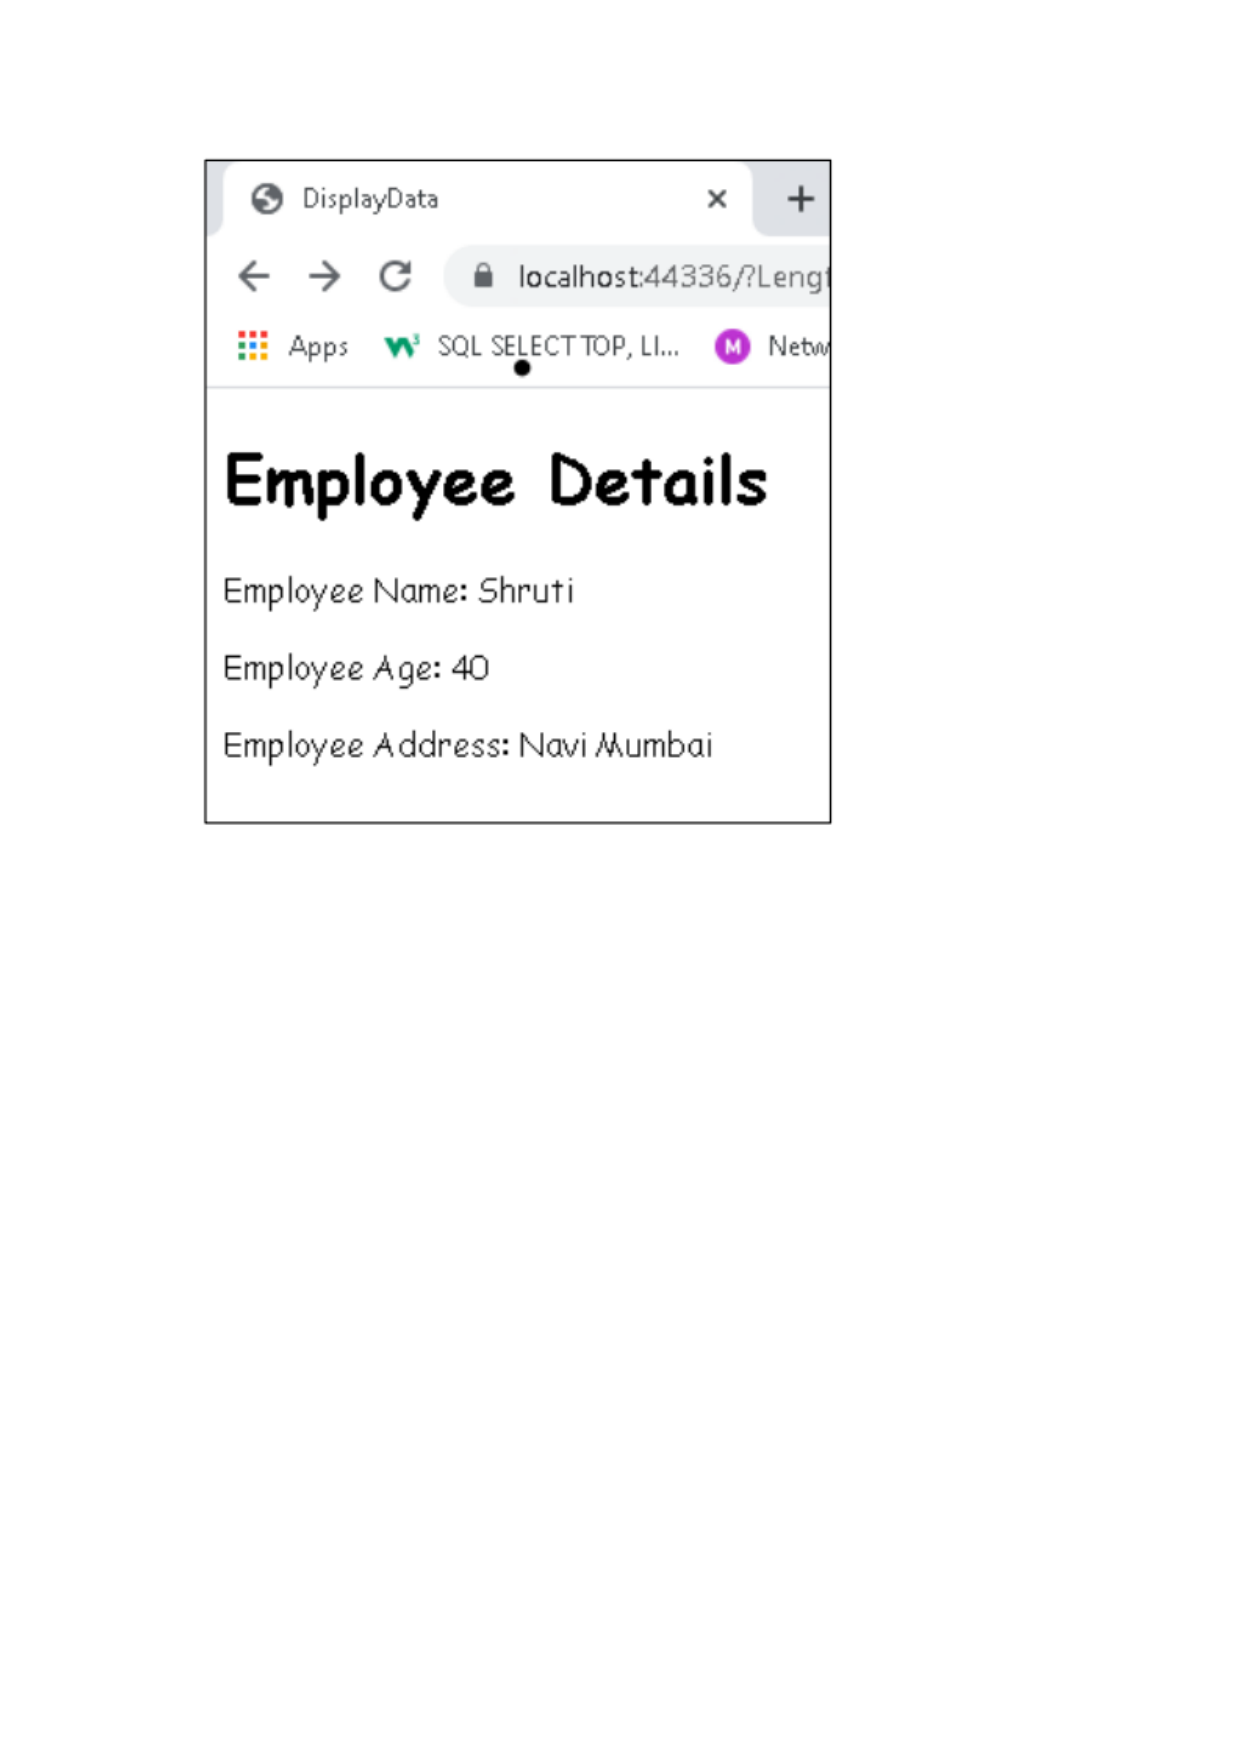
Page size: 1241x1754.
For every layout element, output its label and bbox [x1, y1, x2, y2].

picture [187, 150, 841, 864]
